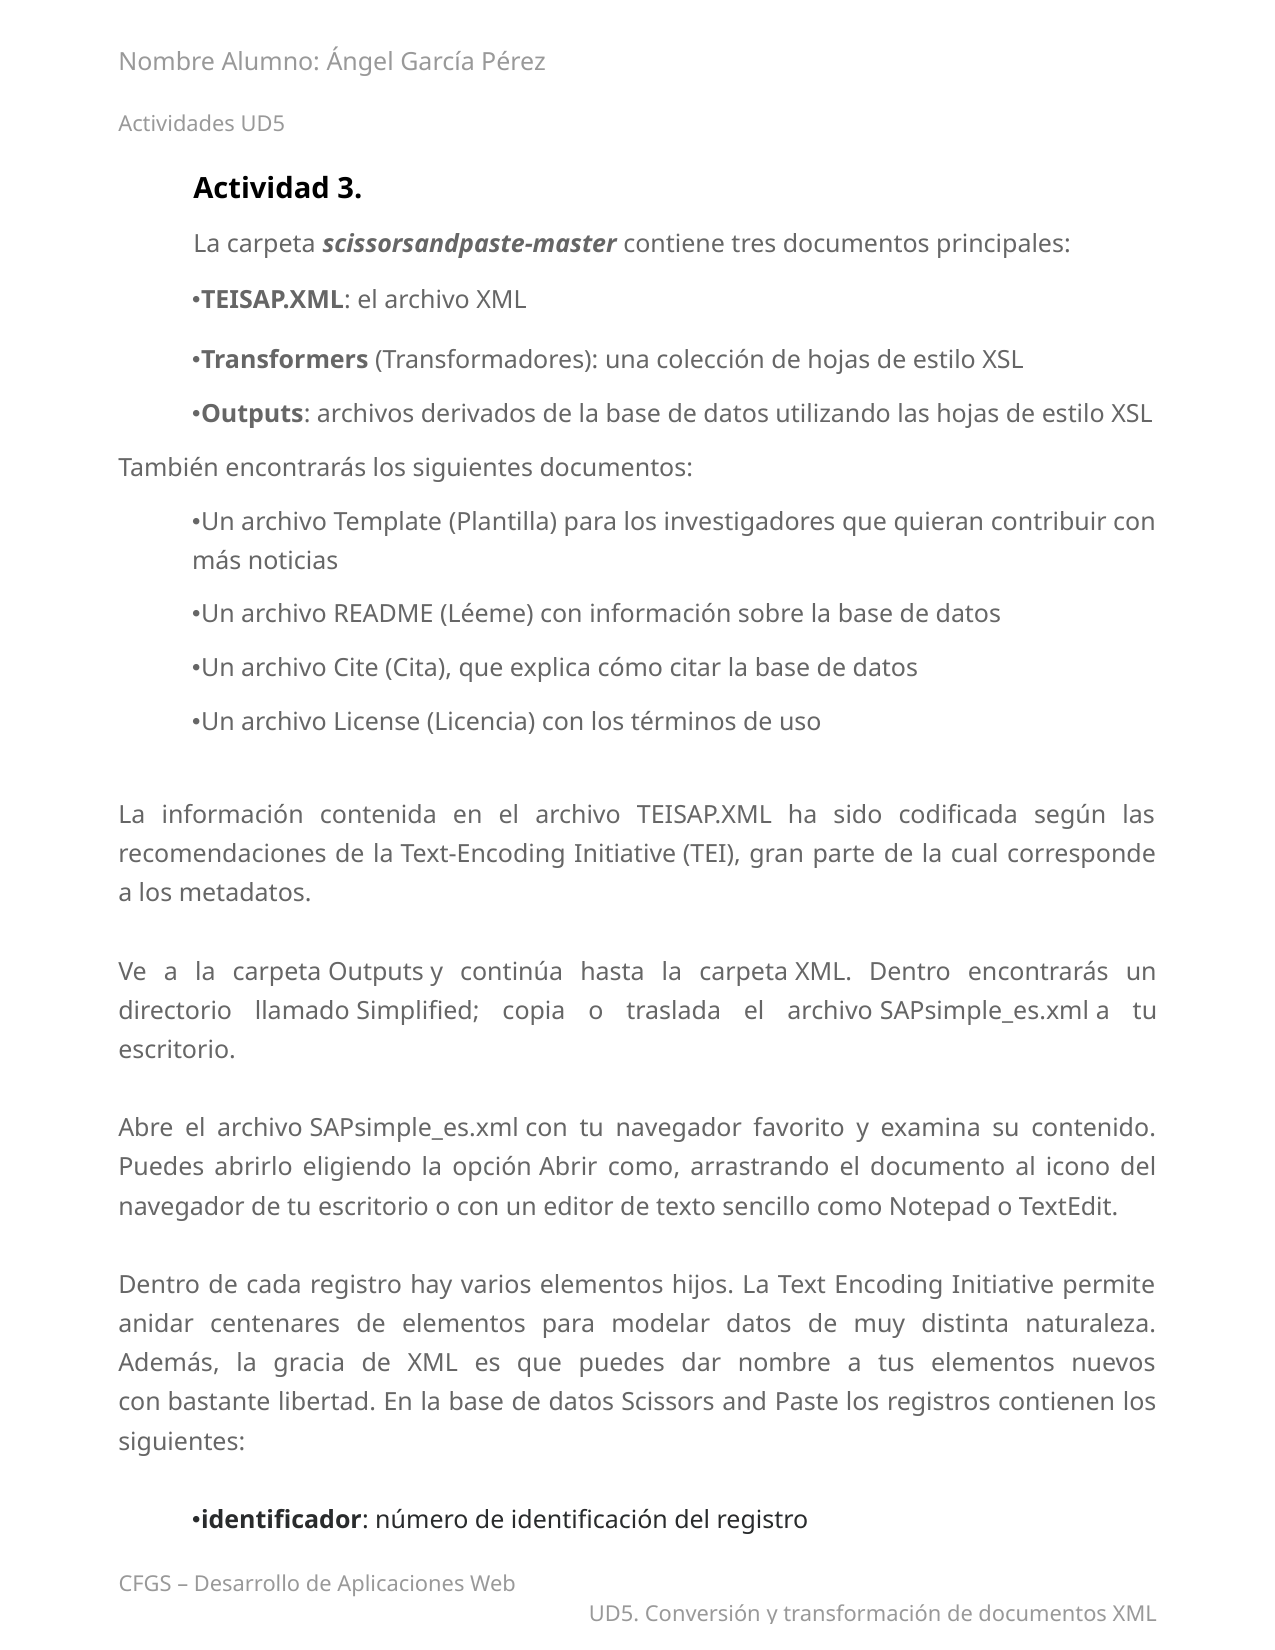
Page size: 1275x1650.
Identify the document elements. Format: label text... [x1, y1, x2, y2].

list Un archivo README (Léeme) con información sobre la base de datos [118, 596, 1157, 630]
list Outputs: archivos derivados de la base de datos utilizando las hojas de estilo XSL [118, 396, 1157, 430]
text Abre el archivo SAPsimple_es.xml con tu navegador favorito y examina su contenido. Puedes abrirlo eligiendo la opción Abrir como, arrastrando el documento al icono del navegador de tu escritorio o con un editor de texto sencillo como Notepad o TextEdit. [118, 1110, 1157, 1222]
list Un archivo Template (Plantilla) para los investigadores que quieran contribuir con más noticias [118, 503, 1157, 576]
list Un archivo License (Licencia) con los términos de uso [118, 703, 1157, 738]
text Ve a la carpeta Outputs y continúa hasta la carpeta XML. Dentro encontrarás un directorio llamado Simplified; copia o traslada el archivo SAPsimple_es.xml a tu escritorio. [118, 953, 1157, 1066]
list identificador: número de identificación del registro [118, 1501, 1157, 1536]
text Dentro de cada registro hay varios elementos hijos. La Text Encoding Initiative permite anidar centenares de elementos para modelar datos de muy distinta naturaleza. Además, la gracia de XML es que puedes dar nombre a tus elementos nuevos con bastante libertad. En la base de datos Scissors and Paste los registros contienen los siguientes: [118, 1266, 1157, 1457]
text La información contenida en el archivo TEISAP.XML ha sido codificada según las recomendaciones de la Text-Encoding Initiative (TEI), gran parte de la cual corresponde a los metadatos. [118, 796, 1157, 909]
list TEISAP.XML: el archivo XML [118, 282, 1157, 316]
list Transformers (Transformadores): una colección de hojas de estilo XSL [118, 342, 1157, 376]
list Un archivo Cite (Cita), que explica cómo citar la base de datos [118, 650, 1157, 684]
subtitle Actividad 3. [193, 167, 1157, 207]
text La carpeta scissorsandpaste-master contiene tres documentos principales: [193, 225, 1157, 259]
text También encontrarás los siguientes documentos: [118, 449, 1157, 483]
